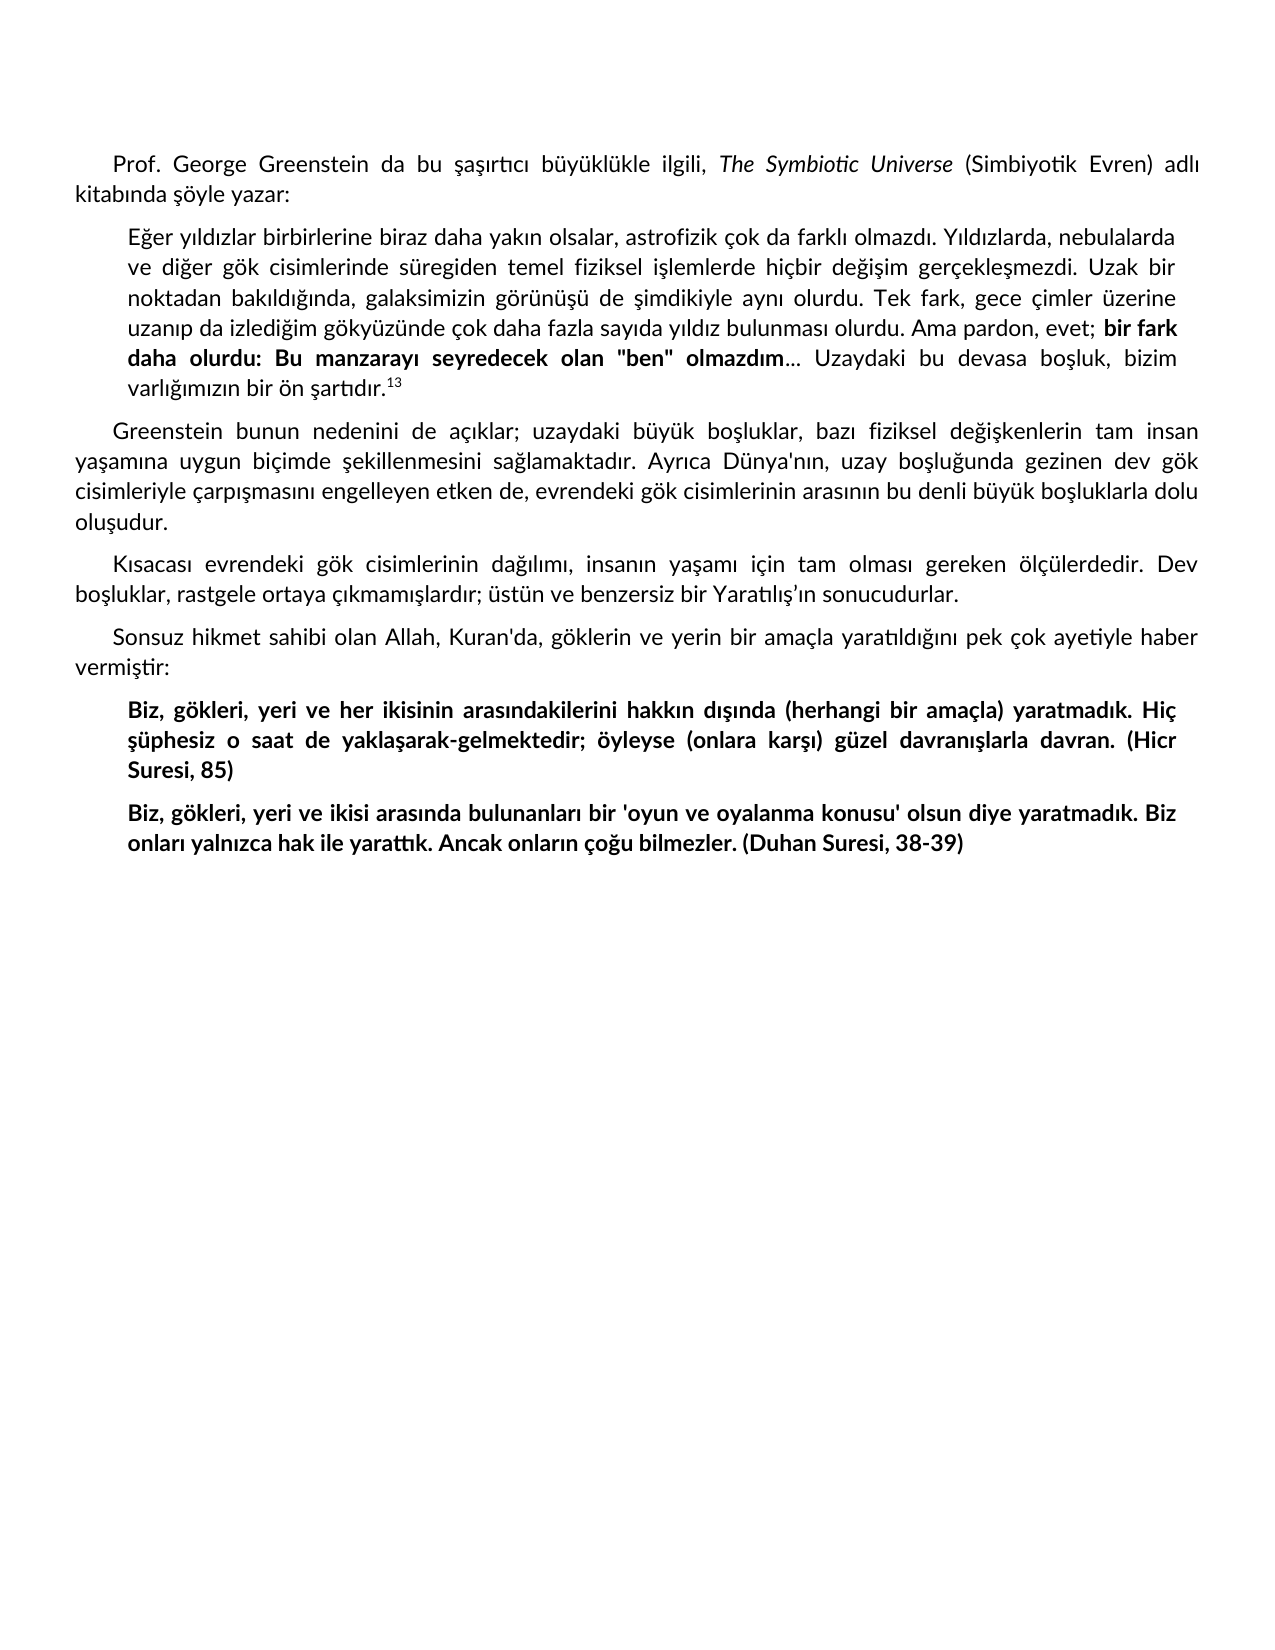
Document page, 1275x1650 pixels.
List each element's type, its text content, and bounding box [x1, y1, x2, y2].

text Eğer yıldızlar birbirlerine biraz daha yakın olsalar, astrofizik çok da farklı olmazdı. Yıldızlarda, nebulalarda ve diğer gök cisimlerinde süregiden temel fiziksel işlemlerde hiçbir değişim gerçekleşmezdi. Uzak bir noktadan bakıldığında, galaksimizin görünüşü de şimdikiyle aynı olurdu. Tek fark, gece çimler üzerine uzanıp da izlediğim gökyüzünde çok daha fazla sayıda yıldız bulunması olurdu. Ama pardon, evet; bir fark daha olurdu: Bu manzarayı seyredecek olan "ben" olmazdım... Uzaydaki bu devasa boşluk, bizim varlığımızın bir ön şartıdır.13 [127, 223, 1177, 401]
text Biz, gökleri, yeri ve her ikisinin arasındakilerini hakkın dışında (herhangi bir amaçla) yaratmadık. Hiç şüphesiz o saat de yaklaşarak-gelmektedir; öyleyse (onlara karşı) güzel davranışlarla davran. (Hicr Suresi, 85) [127, 696, 1177, 784]
text Kısacası evrendeki gök cisimlerinin dağılımı, insanın yaşamı için tam olması gereken ölçülerdedir. Dev boşluklar, rastgele ortaya çıkmamışlardır; üstün ve benzersiz bir Yaratılış’ın sonucudurlar. [75, 550, 1200, 608]
text Sonsuz hikmet sahibi olan Allah, Kuran'da, göklerin ve yerin bir amaçla yaratıldığını pek çok ayetiyle haber vermiştir: [75, 623, 1200, 681]
text Prof. George Greenstein da bu şaşırtıcı büyüklükle ilgili, The Symbiotic Universe (Simbiyotik Evren) adlı kitabında şöyle yazar: [75, 150, 1200, 208]
text Greenstein bunun nedenini de açıklar; uzaydaki büyük boşluklar, bazı fiziksel değişkenlerin tam insan yaşamına uygun biçimde şekillenmesini sağlamaktadır. Ayrıca Dünya'nın, uzay boşluğunda gezinen dev gök cisimleriyle çarpışmasını engelleyen etken de, evrendeki gök cisimlerinin arasının bu denli büyük boşluklarla dolu oluşudur. [75, 417, 1200, 535]
text Biz, gökleri, yeri ve ikisi arasında bulunanları bir 'oyun ve oyalanma konusu' olsun diye yaratmadık. Biz onları yalnızca hak ile yarattık. Ancak onların çoğu bilmezler. (Duhan Suresi, 38-39) [127, 799, 1177, 857]
